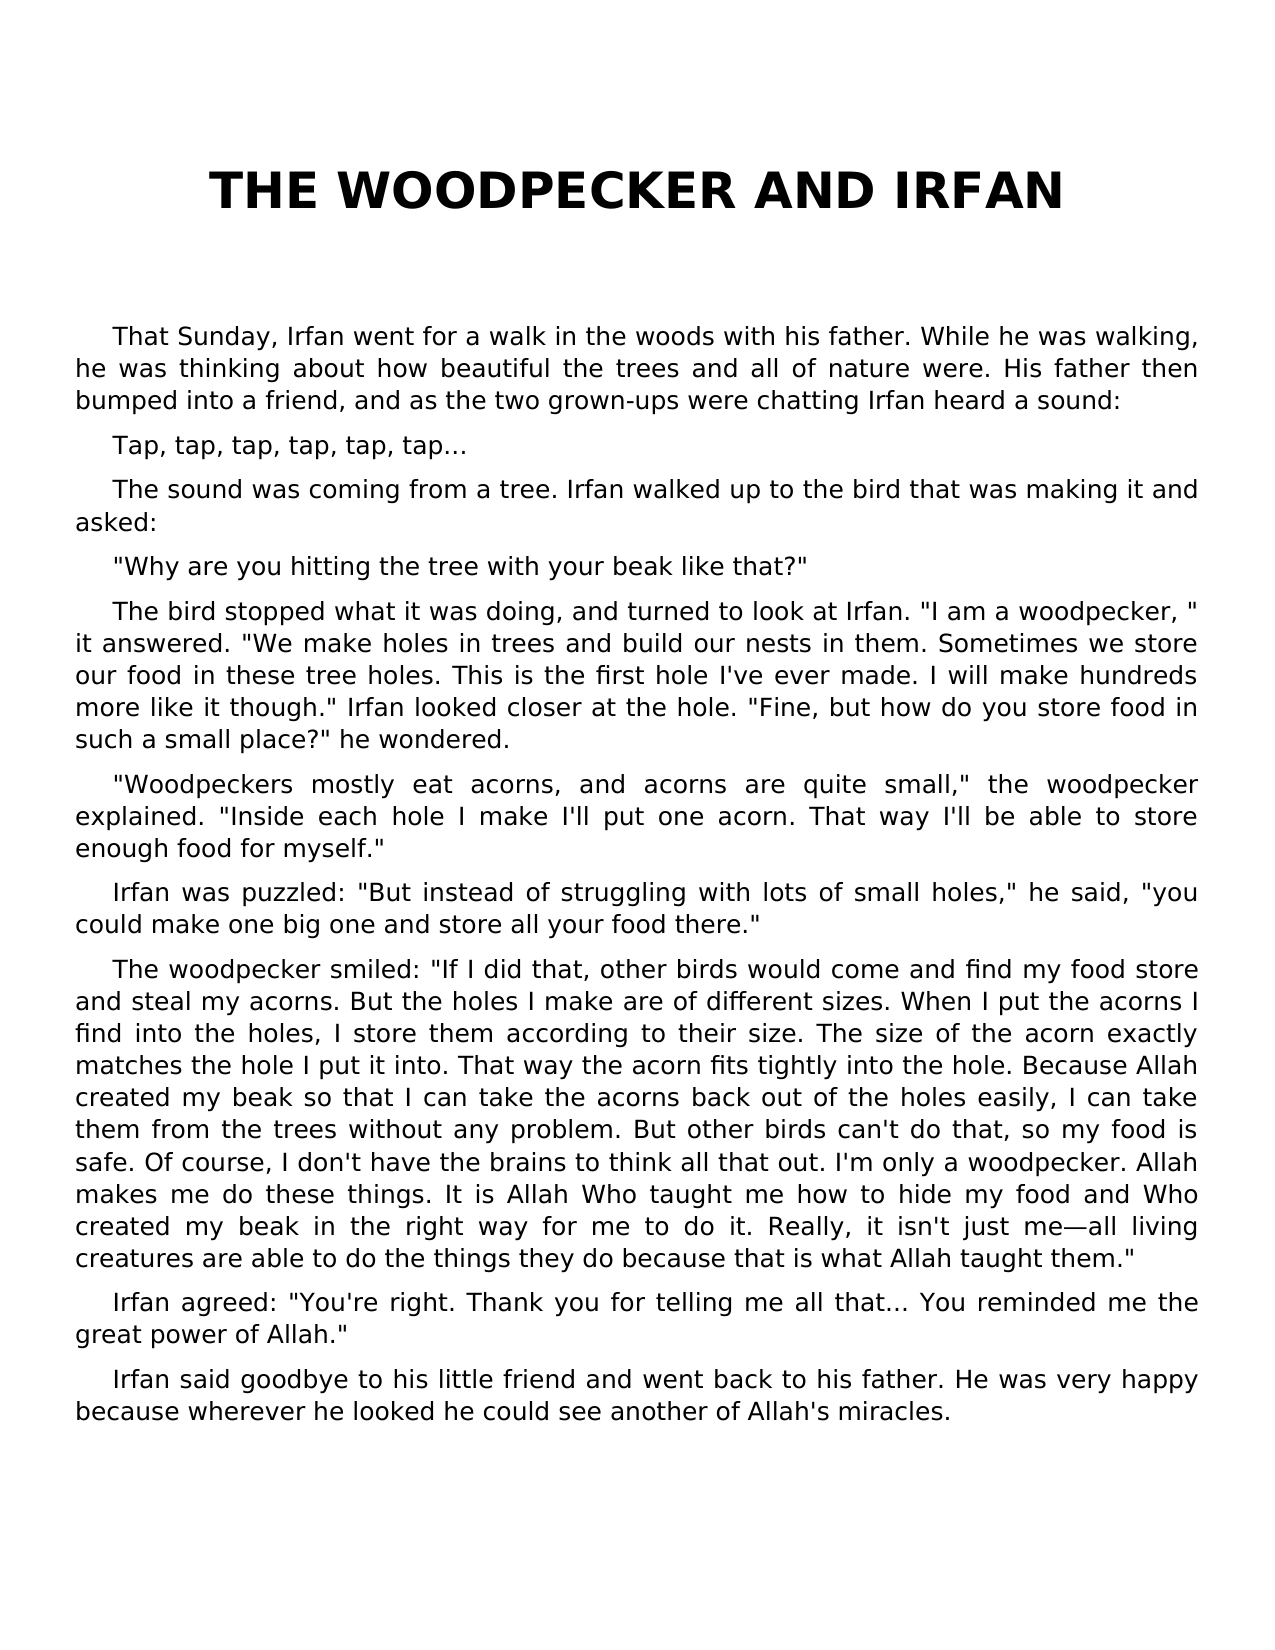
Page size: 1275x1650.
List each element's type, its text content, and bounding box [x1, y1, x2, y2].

text Irfan said goodbye to his little friend and went back to his father. He was very happy because wherever he looked he could see another of Allah's miracles. [75, 1365, 1200, 1427]
subtitle THE WOODPECKER AND IRFAN [75, 162, 1200, 221]
text "Woodpeckers mostly eat acorns, and acorns are quite small," the woodpecker explained. "Inside each hole I make I'll put one acorn. That way I'll be able to store enough food for myself." [75, 770, 1200, 863]
text Tap, tap, tap, tap, tap, tap... [75, 431, 1200, 460]
text That Sunday, Irfan went for a walk in the woods with his father. While he was walking, he was thinking about how beautiful the trees and all of nature were. His father then bumped into a friend, and as the two grown-ups were chatting Irfan heard a sound: [75, 322, 1200, 416]
text Irfan agreed: "You're right. Thank you for telling me all that... You reminded me the great power of Allah." [75, 1289, 1200, 1350]
text "Why are you hitting the tree with your beak like that?" [75, 552, 1200, 582]
text The woodpecker smiled: "If I did that, other birds would come and find my food store and steal my acorns. But the holes I make are of different sizes. When I put the acorns I find into the holes, I store them according to their size. The size of the acorn exactly matches the hole I put it into. That way the acorn fits tightly into the hole. Because Allah created my beak so that I can take the acorns back out of the holes easily, I can take them from the trees without any problem. But other birds can't do that, so my food is safe. Of course, I don't have the brains to think all that out. I'm only a woodpecker. Allah makes me do these things. It is Allah Who taught me how to hide my food and Who created my beak in the right way for me to do it. Really, it isn't just me—all living creatures are able to do the things they do because that is what Allah taught them." [75, 955, 1200, 1273]
text The sound was coming from a tree. Irfan walked up to the bird that was making it and asked: [75, 476, 1200, 537]
text The bird stopped what it was doing, and turned to look at Irfan. "I am a woodpecker, " it answered. "We make holes in trees and build our nests in them. Sometimes we store our food in these tree holes. This is the first hole I've ever made. I will make hundreds more like it though." Irfan looked closer at the hole. "Fine, but how do you store food in such a small place?" he wondered. [75, 597, 1200, 754]
text Irfan was puzzled: "But instead of struggling with lots of small holes," he said, "you could make one big one and store all your food there." [75, 879, 1200, 940]
